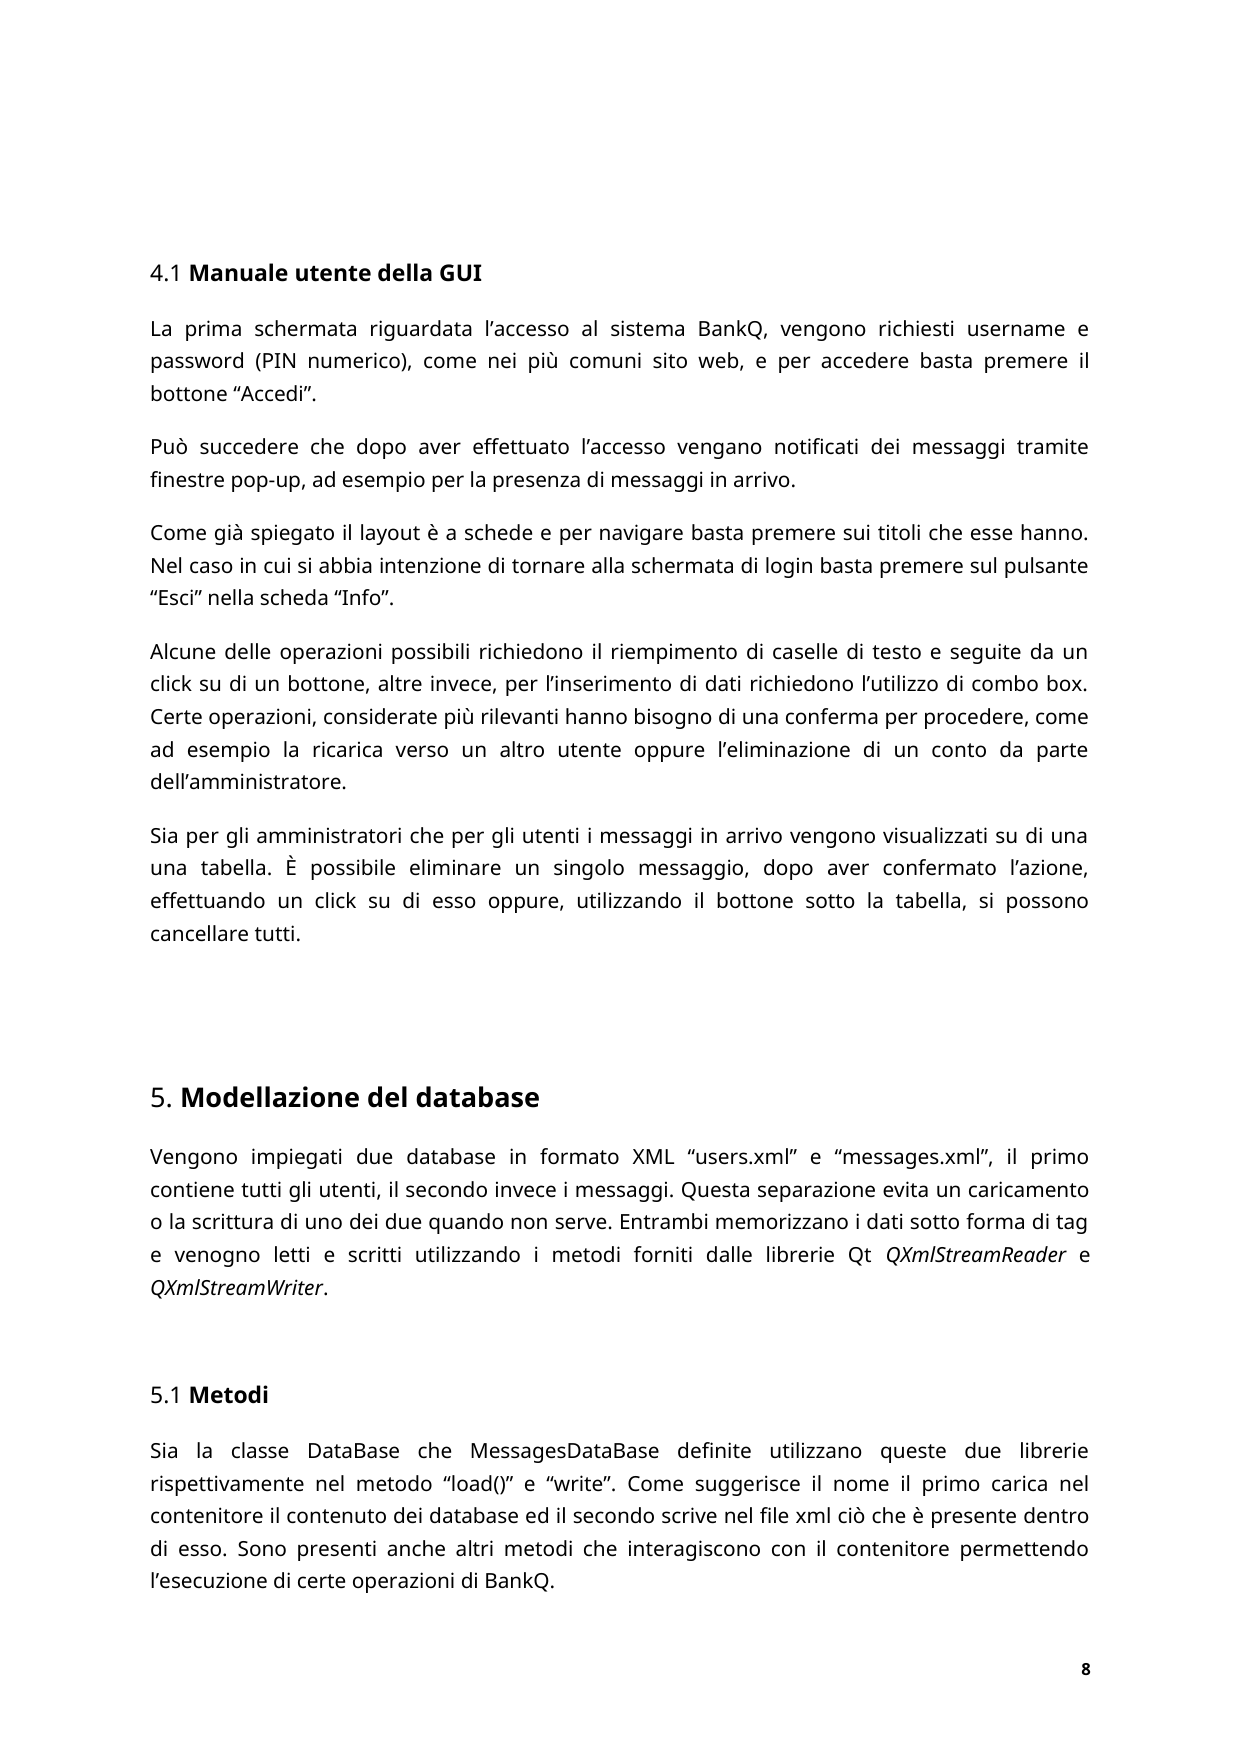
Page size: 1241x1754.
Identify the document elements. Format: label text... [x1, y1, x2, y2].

text Vengono impiegati due database in formato XML “users.xml” e “messages.xml”, il primo contiene tutti gli utenti, il secondo invece i messaggi. Questa separazione evita un caricamento o la scrittura di uno dei due quando non serve. Entrambi memorizzano i dati sotto forma di tag e venogno letti e scritti utilizzando i metodi forniti dalle librerie Qt QXmlStreamReader e QXmlStreamWriter. [150, 1142, 1091, 1301]
text 5. Modellazione del database [150, 1079, 1091, 1116]
text Può succedere che dopo aver effettuato l’accesso vengano notificati dei messaggi tramite finestre pop-up, ad esempio per la presenza di messaggi in arrivo. [150, 432, 1091, 493]
text 4.1 Manuale utente della GUI [150, 257, 1091, 288]
text Come già spiegato il layout è a schede e per navigare basta premere sui titoli che esse hanno. Nel caso in cui si abbia intenzione di tornare alla schermata di login basta premere sul pulsante “Esci” nella scheda “Info”. [150, 518, 1091, 612]
text Sia la classe DataBase che MessagesDataBase definite utilizzano queste due librerie rispettivamente nel metodo “load()” e “write”. Come suggerisce il nome il primo carica nel contenitore il contenuto dei database ed il secondo scrive nel file xml ciò che è presente dentro di esso. Sono presenti anche altri metodi che interagiscono con il contenitore permettendo l’esecuzione di certe operazioni di BankQ. [150, 1436, 1091, 1595]
text Alcune delle operazioni possibili richiedono il riempimento di caselle di testo e seguite da un click su di un bottone, altre invece, per l’inserimento di dati richiedono l’utilizzo di combo box. Certe operazioni, considerate più rilevanti hanno bisogno di una conferma per procedere, come ad esempio la ricarica verso un altro utente oppure l’eliminazione di un conto da parte dell’amministratore. [150, 637, 1091, 796]
text Sia per gli amministratori che per gli utenti i messaggi in arrivo vengono visualizzati su di una una tabella. È possibile eliminare un singolo messaggio, dopo aver confermato l’azione, effettuando un click su di esso oppure, utilizzando il bottone sotto la tabella, si possono cancellare tutti. [150, 821, 1091, 947]
text La prima schermata riguardata l’accesso al sistema BankQ, vengono richiesti username e password (PIN numerico), come nei più comuni sito web, e per accedere basta premere il bottone “Accedi”. [150, 314, 1091, 407]
text 5.1 Metodi [150, 1379, 1091, 1411]
